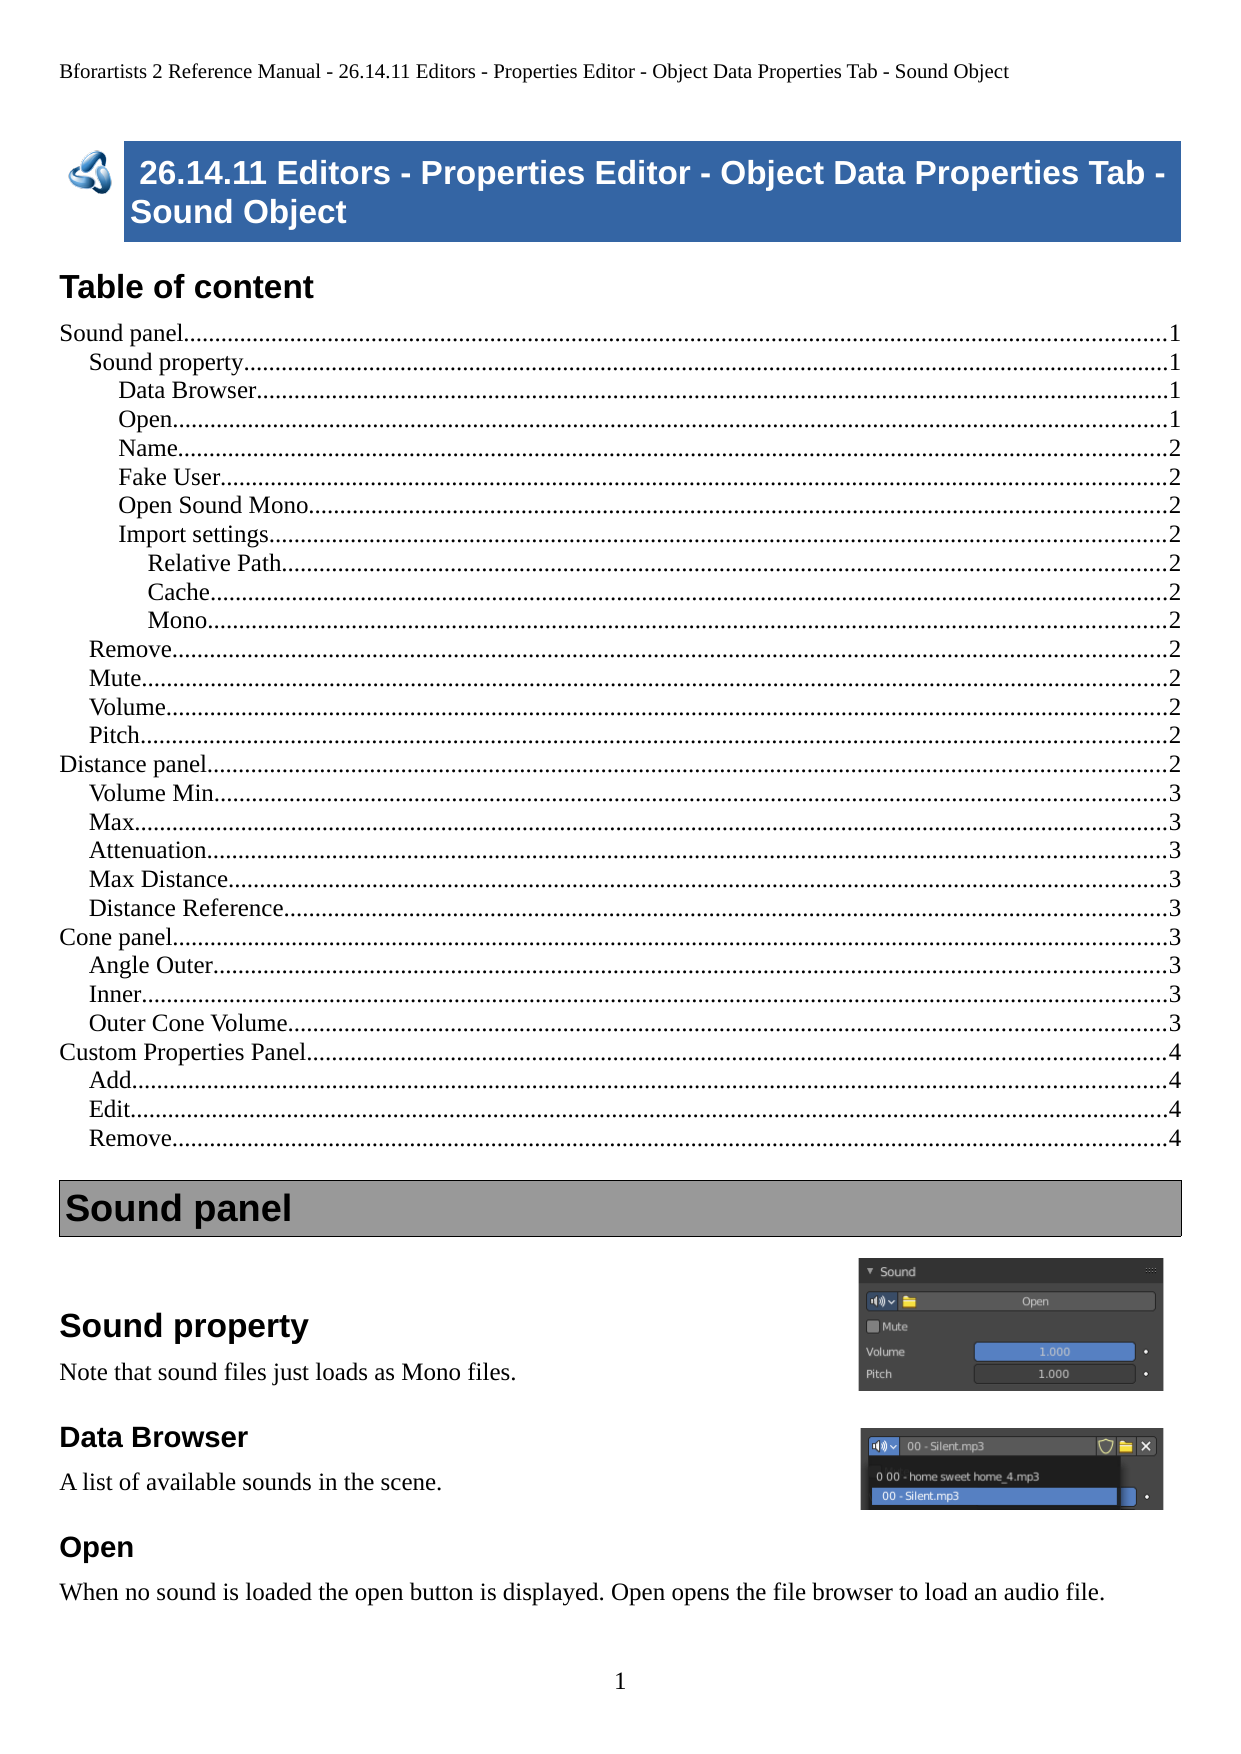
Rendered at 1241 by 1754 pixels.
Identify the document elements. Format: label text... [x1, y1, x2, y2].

table_header 26.14.11 Editors - Properties Editor - Object Data Properties Tab - Sound Object [124, 141, 1181, 242]
text Custom Properties Panel 4 [59, 1037, 1181, 1065]
text Pitch 2 [88, 720, 1181, 749]
text Add 4 [88, 1065, 1181, 1094]
text Outer Cone Volume 3 [88, 1008, 1181, 1037]
subtitle Open [59, 1530, 1181, 1564]
subtitle Table of content [59, 267, 1181, 305]
text Sound panel 1 [59, 318, 1181, 347]
text Cache 2 [147, 577, 1181, 605]
text Open Sound Mono 2 [118, 490, 1181, 519]
text Relative Path 2 [147, 548, 1181, 577]
text A list of available sounds in the scene. [59, 1467, 860, 1495]
text Note that sound files just loads as Mono files. [59, 1357, 858, 1386]
text Angle Outer 3 [88, 950, 1181, 979]
table_header [59, 141, 124, 242]
text Max Distance 3 [88, 864, 1181, 893]
picture [860, 1428, 1164, 1510]
text Volume 2 [88, 692, 1181, 720]
text Sound property 1 [88, 347, 1181, 375]
text Distance Reference 3 [88, 893, 1181, 922]
table_header Sound panel [60, 1181, 1181, 1236]
text Remove 2 [88, 634, 1181, 663]
text Max 3 [88, 807, 1181, 835]
text Fake User 2 [118, 462, 1181, 490]
text Mute 2 [88, 663, 1181, 692]
text Cone panel 3 [59, 922, 1181, 950]
text Remove 4 [88, 1123, 1181, 1152]
text Name 2 [118, 433, 1181, 462]
text Attenuation 3 [88, 835, 1181, 864]
text Edit 4 [88, 1094, 1181, 1123]
subtitle Data Browser [59, 1420, 1181, 1454]
text Mono 2 [147, 605, 1181, 634]
text When no sound is loaded the open button is displayed. Open opens the file browser to load an audio file. [59, 1577, 1181, 1605]
text Import settings 2 [118, 519, 1181, 548]
subtitle Sound property [59, 1306, 858, 1344]
picture [858, 1258, 1164, 1391]
text Distance panel 2 [59, 749, 1181, 778]
text Data Browser 1 [118, 375, 1181, 404]
picture [65, 147, 114, 197]
text Inner 3 [88, 979, 1181, 1008]
subtitle [1164, 1306, 1181, 1344]
text Volume Min 3 [88, 778, 1181, 807]
text Open 1 [118, 404, 1181, 433]
